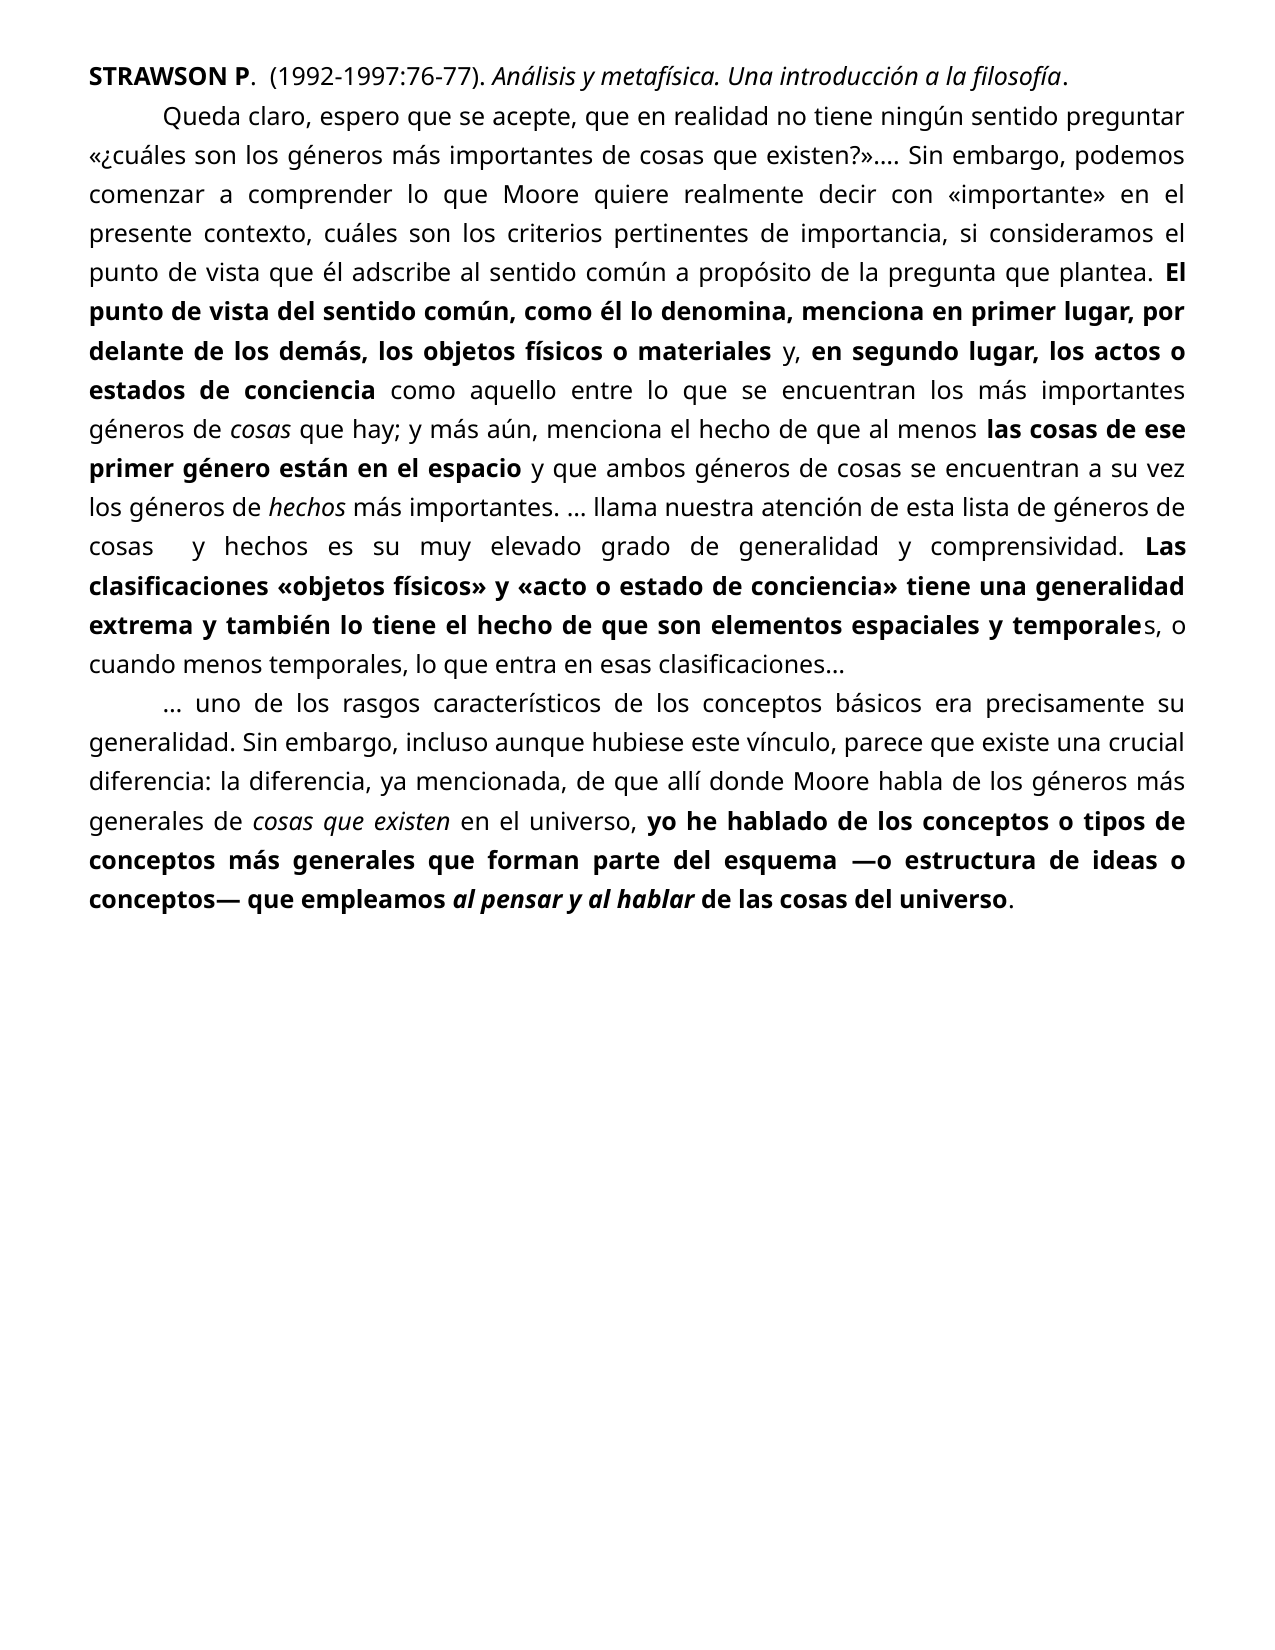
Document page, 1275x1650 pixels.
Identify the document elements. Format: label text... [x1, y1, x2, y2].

text STRAWSON P. (1992-1997:76-77). Análisis y metafísica. Una introducción a la filosofía. [88, 59, 1186, 93]
text Queda claro, espero que se acepte, que en realidad no tiene ningún sentido preguntar «¿cuáles son los géneros más importantes de cosas que existen?»…. Sin embargo, podemos comenzar a comprender lo que Moore quiere realmente decir con «importante» en el presente contexto, cuáles son los criterios pertinentes de importancia, si consideramos el punto de vista que él adscribe al sentido común a propósito de la pregunta que plantea. El punto de vista del sentido común, como él lo denomina, menciona en primer lugar, por delante de los demás, los objetos físicos o materiales y, en segundo lugar, los actos o estados de conciencia como aquello entre lo que se encuentran los más importantes géneros de cosas que hay; y más aún, menciona el hecho de que al menos las cosas de ese primer género están en el espacio y que ambos géneros de cosas se encuentran a su vez los géneros de hechos más importantes. … llama nuestra atención de esta lista de géneros de cosas y hechos es su muy elevado grado de generalidad y comprensividad. Las clasificaciones «objetos físicos» y «acto o estado de conciencia» tiene una generalidad extrema y también lo tiene el hecho de que son elementos espaciales y temporales, o cuando menos temporales, lo que entra en esas clasificaciones… [88, 98, 1186, 681]
text … uno de los rasgos característicos de los conceptos básicos era precisamente su generalidad. Sin embargo, incluso aunque hubiese este vínculo, parece que existe una crucial diferencia: la diferencia, ya mencionada, de que allí donde Moore habla de los géneros más generales de cosas que existen en el universo, yo he hablado de los conceptos o tipos de conceptos más generales que forman parte del esquema —o estructura de ideas o conceptos— que empleamos al pensar y al hablar de las cosas del universo. [88, 686, 1186, 916]
